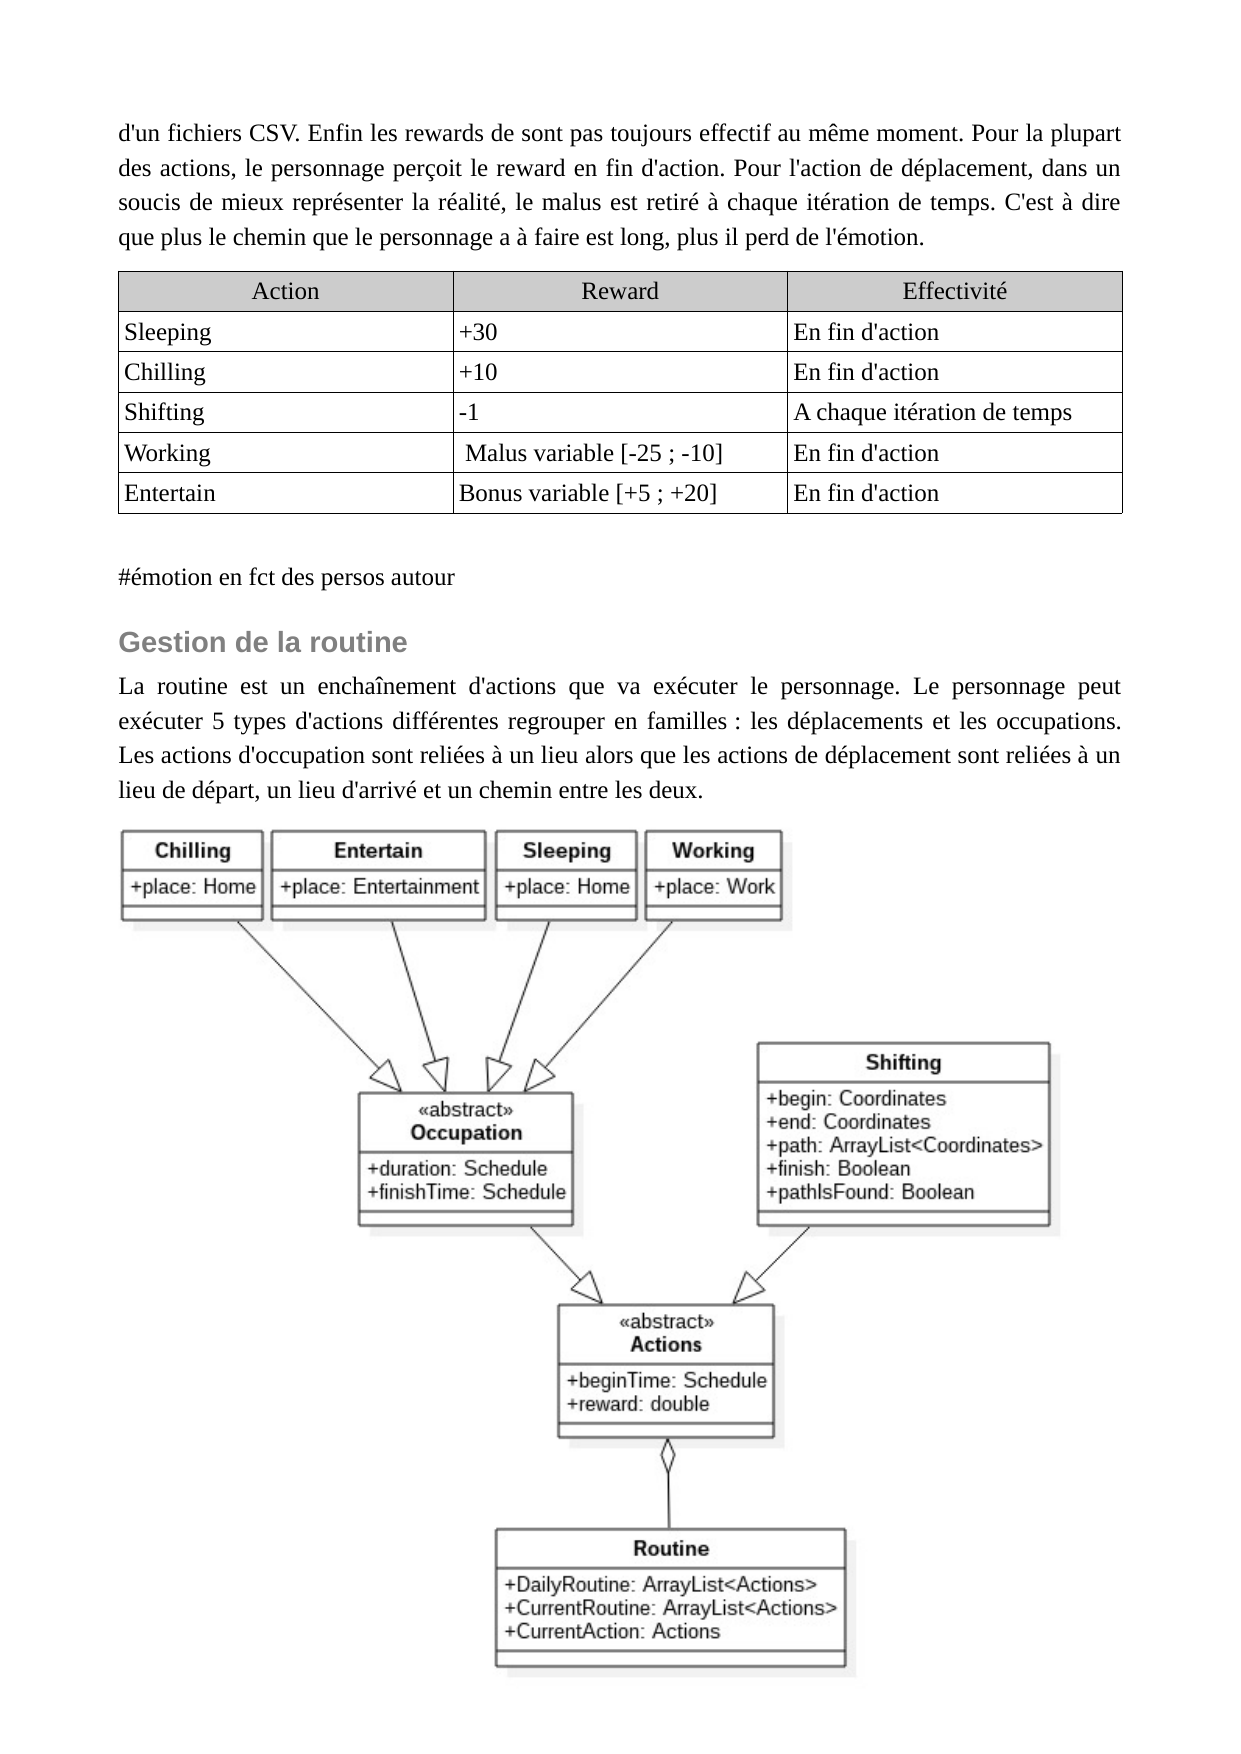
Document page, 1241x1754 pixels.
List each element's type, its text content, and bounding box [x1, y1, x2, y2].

table_cell Shifting [119, 393, 453, 432]
table_cell En fin d'action [788, 312, 1122, 351]
table_header Reward [454, 272, 787, 311]
text La routine est un enchaînement d'actions que va exécuter le personnage. Le personnage peut exécuter 5 types d'actions différentes regrouper en familles : les déplacements et les occupations. Les actions d'occupation sont reliées à un lieu alors que les actions de déplacement sont reliées à un lieu de départ, un lieu d'arrivé et un chemin entre les deux. [118, 671, 1122, 803]
table_header Action [119, 272, 453, 311]
table_cell A chaque itération de temps [788, 393, 1122, 432]
table_cell Malus variable [-25 ; -10] [454, 433, 787, 472]
text d'un fichiers CSV. Enfin les rewards de sont pas toujours effectif au même moment. Pour la plupart des actions, le personnage perçoit le reward en fin d'action. Pour l'action de déplacement, dans un soucis de mieux représenter la réalité, le malus est retiré à chaque itération de temps. C'est à dire que plus le chemin que le personnage a à faire est long, plus il perd de l'émotion. [118, 118, 1122, 250]
table_header Effectivité [788, 272, 1122, 311]
table_cell Chilling [119, 352, 453, 392]
table_cell +30 [454, 312, 787, 351]
text #émotion en fct des persos autour [118, 562, 1122, 590]
table_cell En fin d'action [788, 433, 1122, 472]
table_cell En fin d'action [788, 473, 1122, 512]
table_cell Sleeping [119, 312, 453, 351]
table_cell Entertain [119, 473, 453, 512]
table_cell +10 [454, 352, 787, 392]
table_cell En fin d'action [788, 352, 1122, 392]
table_cell Bonus variable [+5 ; +20] [454, 473, 787, 512]
table_cell -1 [454, 393, 787, 432]
subtitle Gestion de la routine [118, 625, 1122, 659]
picture [107, 816, 1112, 1729]
table_cell Working [119, 433, 453, 472]
